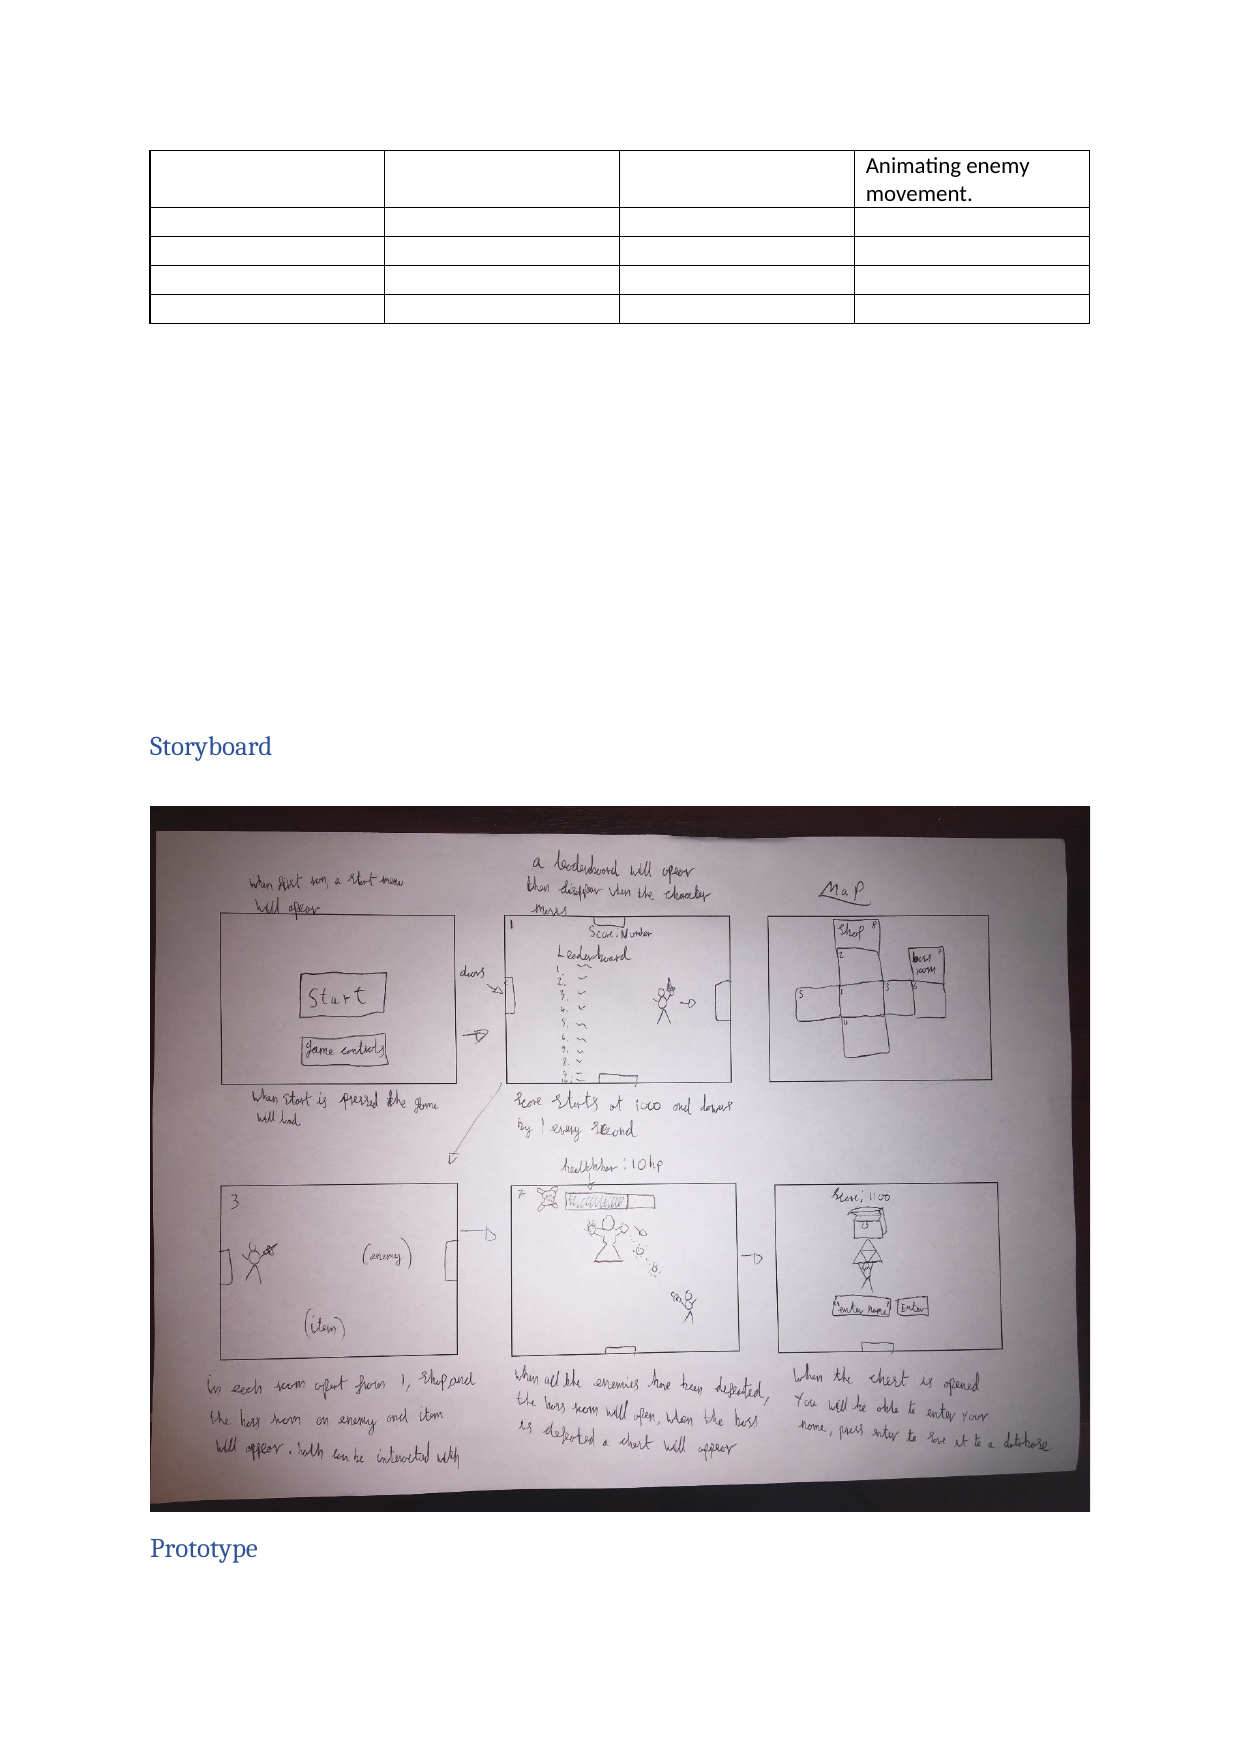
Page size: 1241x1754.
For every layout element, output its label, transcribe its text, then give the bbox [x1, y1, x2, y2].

table_cell [385, 237, 619, 265]
table_cell [855, 266, 1089, 294]
table_cell [855, 237, 1089, 265]
table_cell [151, 237, 384, 265]
table_cell [620, 295, 854, 323]
table_cell [620, 266, 854, 294]
table_cell [151, 151, 384, 207]
subtitle Storyboard [150, 731, 1090, 762]
table_cell [620, 151, 854, 207]
table_cell [151, 295, 384, 323]
table_cell [385, 151, 619, 207]
table_cell [855, 208, 1089, 236]
table_cell Animating enemy movement. [855, 151, 1089, 207]
table_cell [620, 208, 854, 236]
table_cell [385, 295, 619, 323]
table_cell [620, 237, 854, 265]
table_cell [151, 208, 384, 236]
subtitle Prototype [150, 1533, 1090, 1564]
table_cell [385, 266, 619, 294]
table_cell [385, 208, 619, 236]
table_cell [151, 266, 384, 294]
table_cell [855, 295, 1089, 323]
